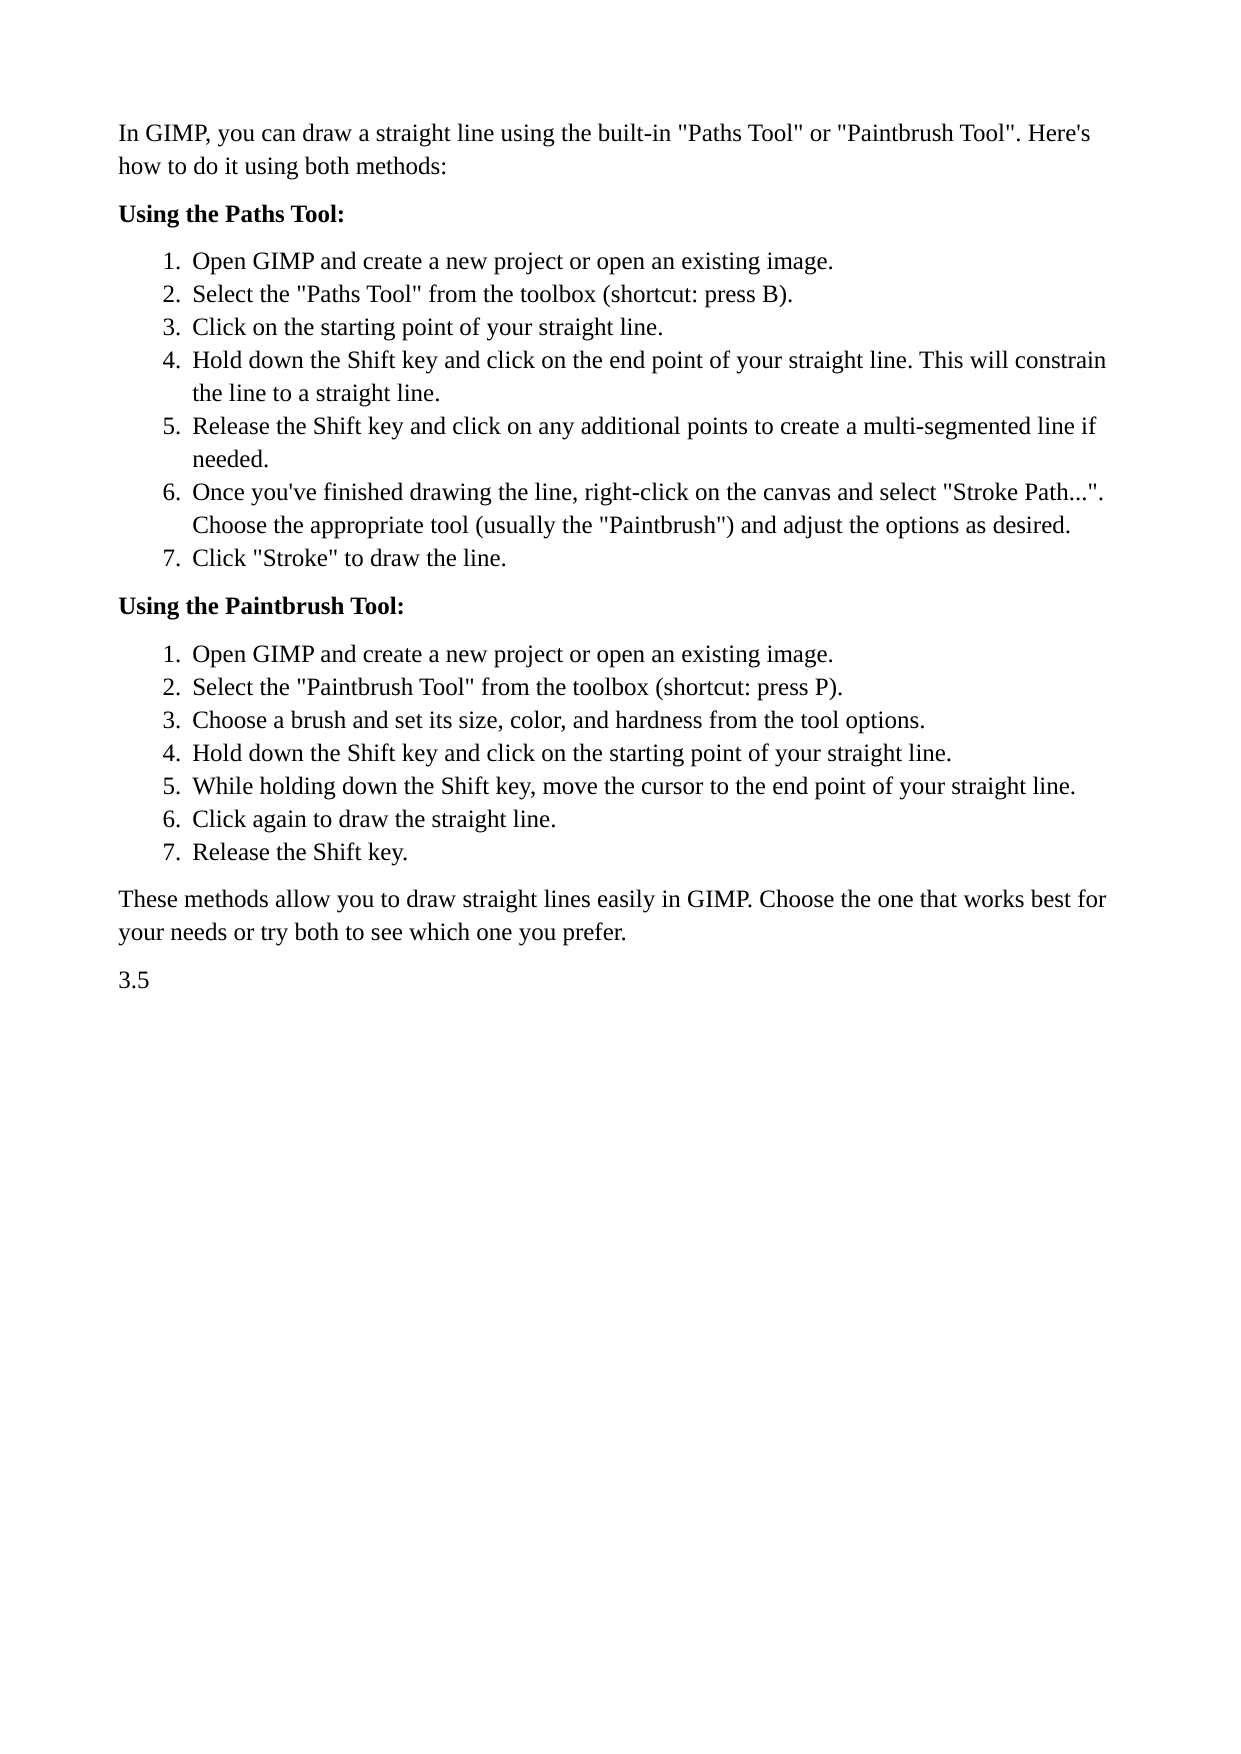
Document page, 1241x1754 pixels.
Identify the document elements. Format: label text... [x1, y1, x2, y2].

text 3.5 [118, 965, 1122, 994]
list Release the Shift key and click on any additional points to create a multi-segmented line if needed. [162, 411, 1122, 473]
text In GIMP, you can draw a straight line using the built-in "Paths Tool" or "Paintbrush Tool". Here's how to do it using both methods: [118, 118, 1122, 180]
list Click "Stroke" to draw the line. [162, 543, 1122, 572]
list Open GIMP and create a new project or open an existing image. [162, 639, 1122, 667]
list Choose a brush and set its size, color, and hardness from the tool options. [162, 705, 1122, 733]
text These methods allow you to draw straight lines easily in GIMP. Choose the one that works best for your needs or try both to see which one you prefer. [118, 884, 1122, 946]
list Select the "Paths Tool" from the toolbox (shortcut: press B). [162, 279, 1122, 308]
list Hold down the Shift key and click on the starting point of your straight line. [162, 738, 1122, 767]
list Select the "Paintbrush Tool" from the toolbox (shortcut: press P). [162, 672, 1122, 701]
text Using the Paintbrush Tool: [118, 591, 1122, 620]
text Using the Paths Tool: [118, 199, 1122, 227]
list While holding down the Shift key, move the cursor to the end point of your straight line. [162, 771, 1122, 799]
list Release the Shift key. [162, 837, 1122, 866]
list Open GIMP and create a new project or open an existing image. [162, 246, 1122, 275]
list Hold down the Shift key and click on the end point of your straight line. This will constrain the line to a straight line. [162, 345, 1122, 407]
list Click on the starting point of your straight line. [162, 312, 1122, 341]
list Once you've finished drawing the line, right-click on the canvas and select "Stroke Path...". Choose the appropriate tool (usually the "Paintbrush") and adjust the options as desired. [162, 477, 1122, 539]
list Click again to draw the straight line. [162, 804, 1122, 833]
